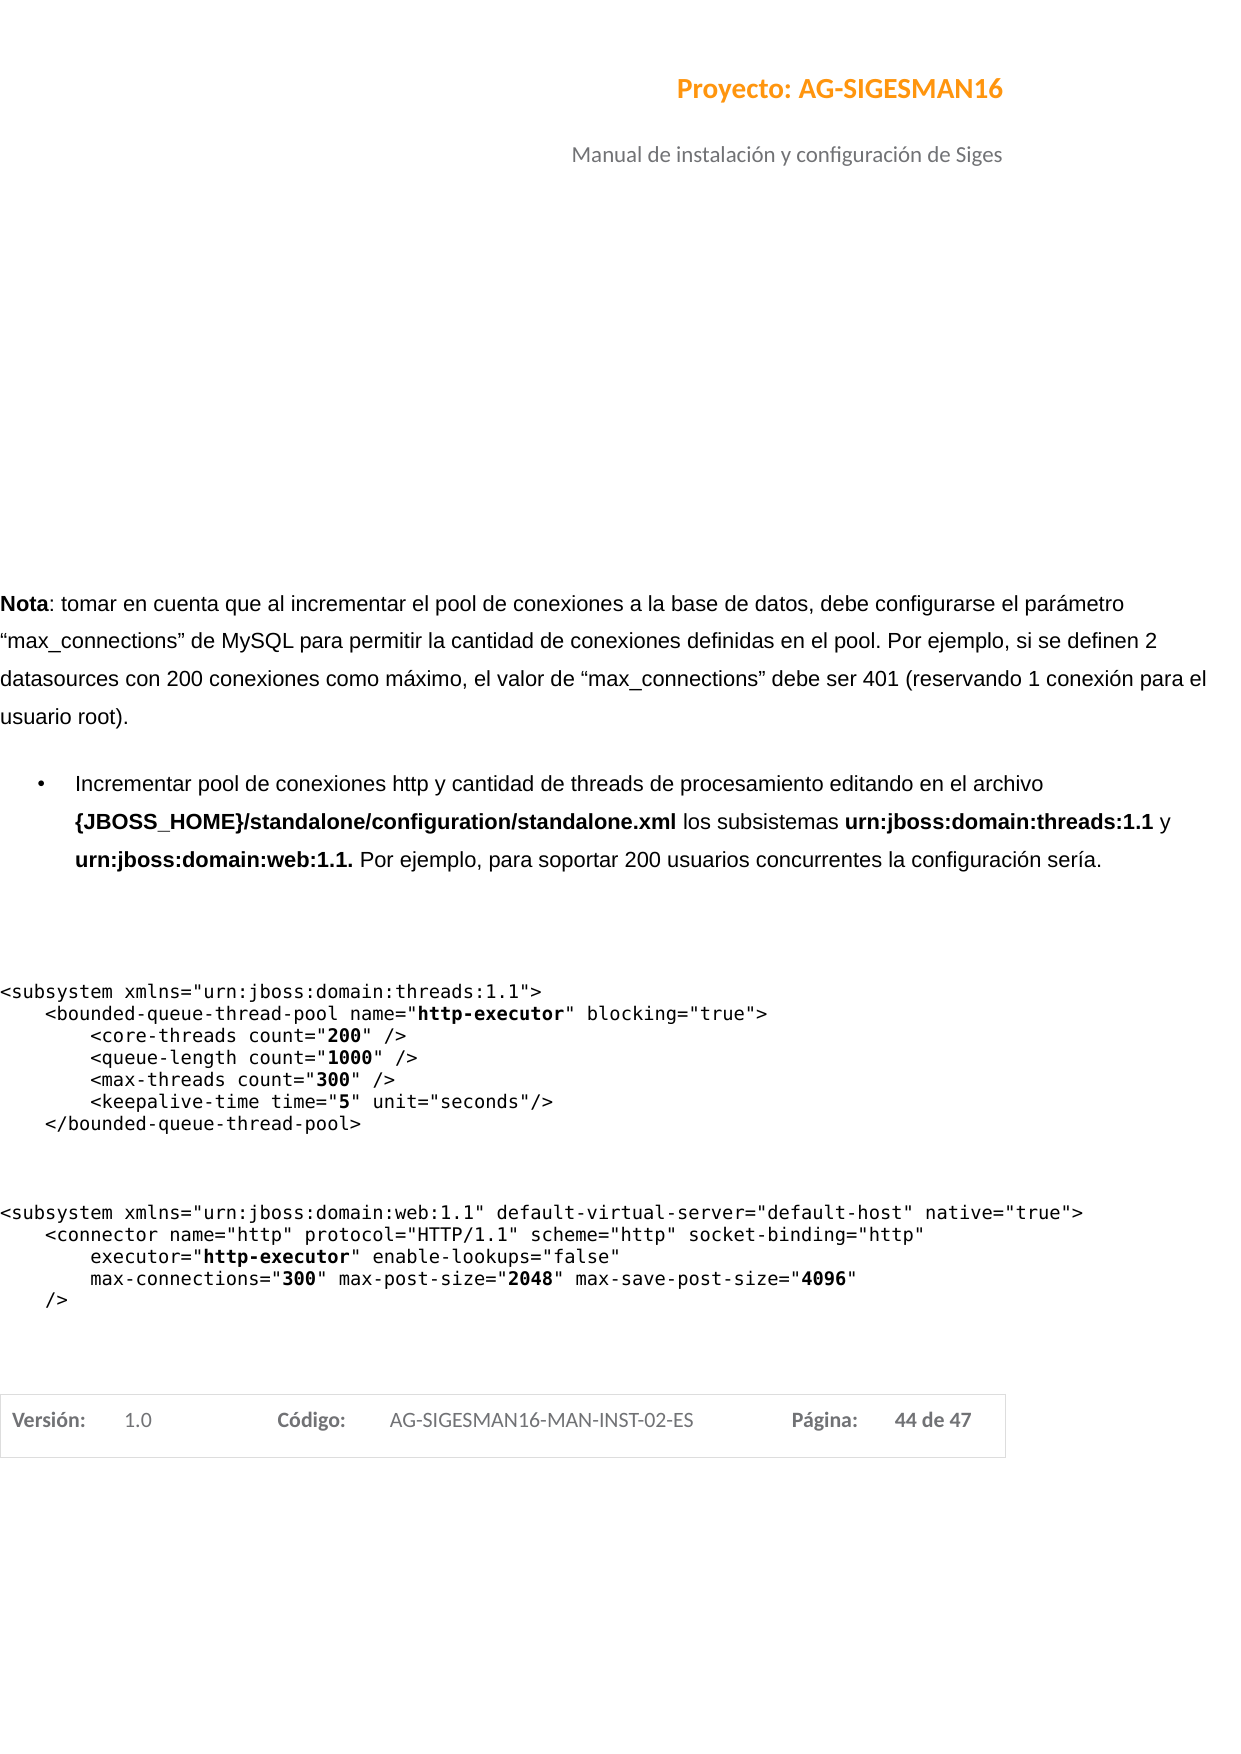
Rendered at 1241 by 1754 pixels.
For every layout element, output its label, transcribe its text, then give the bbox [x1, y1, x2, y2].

text Nota: tomar en cuenta que al incrementar el pool de conexiones a la base de datos, debe configurarse el parámetro “max_connections” de MySQL para permitir la cantidad de conexiones definidas en el pool. Por ejemplo, si se definen 2 datasources con 200 conexiones como máximo, el valor de “max_connections” debe ser 401 (reservando 1 conexión para el usuario root). [0, 591, 1240, 729]
text max-connections="300" max-post-size="2048" max-save-post-size="4096" [0, 1267, 1240, 1289]
text <queue-length count="1000" /> [0, 1047, 1240, 1069]
text <bounded-queue-thread-pool name="http-executor" blocking="true"> [0, 1003, 1240, 1025]
text <subsystem xmlns="urn:jboss:domain:web:1.1" default-virtual-server="default-host" native="true"> [0, 1202, 1240, 1224]
list Incrementar pool de conexiones http y cantidad de threads de procesamiento editando en el archivo {JBOSS_HOME}/standalone/configuration/standalone.xml los subsistemas urn:jboss:domain:threads:1.1 y urn:jboss:domain:web:1.1. Por ejemplo, para soportar 200 usuarios concurrentes la configuración sería. [37, 771, 1240, 872]
text <connector name="http" protocol="HTTP/1.1" scheme="http" socket-binding="http" [0, 1224, 1240, 1246]
text <keepalive-time time="5" unit="seconds"/> [0, 1091, 1240, 1113]
text /> [0, 1289, 1240, 1311]
text <subsystem xmlns="urn:jboss:domain:threads:1.1"> [0, 981, 1240, 1003]
text executor="http-executor" enable-lookups="false" [0, 1246, 1240, 1267]
text <max-threads count="300" /> [0, 1069, 1240, 1091]
text </bounded-queue-thread-pool> [0, 1113, 1240, 1134]
text <core-threads count="200" /> [0, 1025, 1240, 1047]
